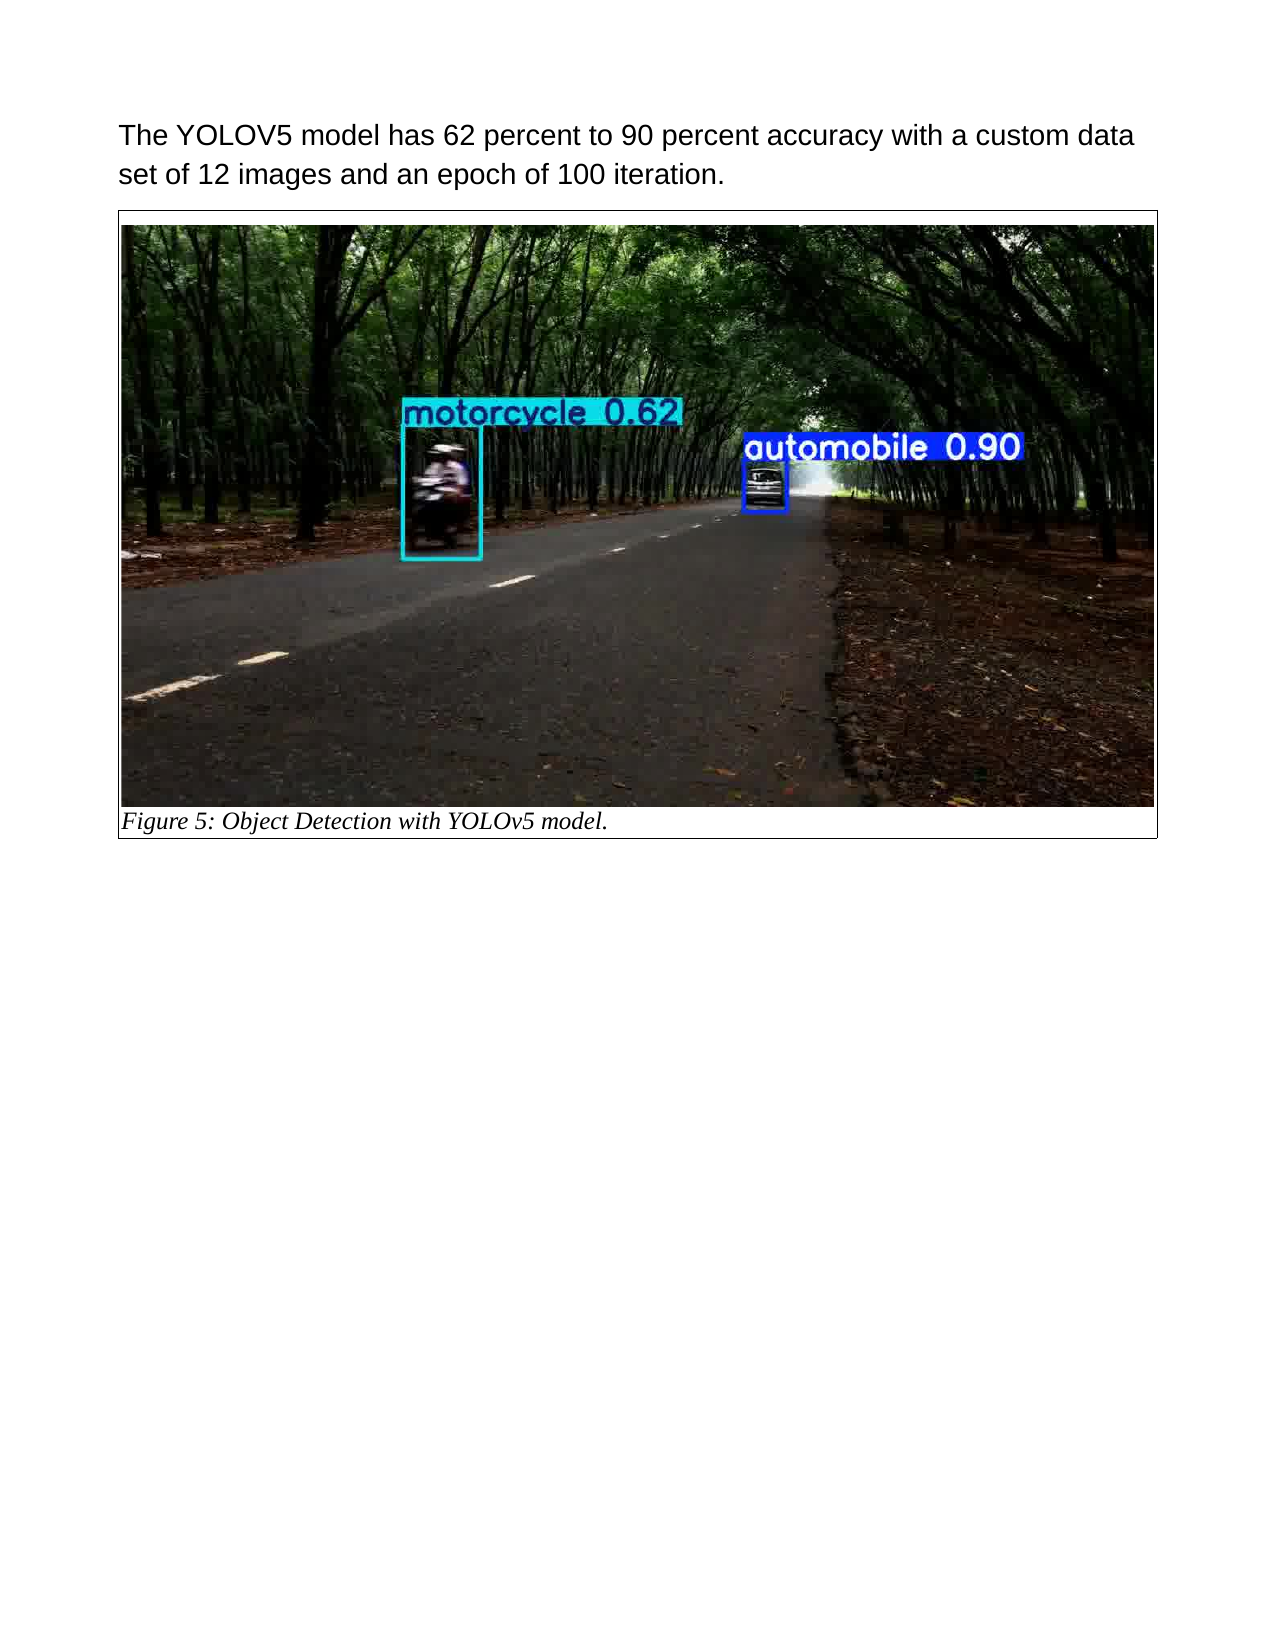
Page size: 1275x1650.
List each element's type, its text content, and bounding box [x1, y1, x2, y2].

picture [121, 225, 1154, 807]
text The YOLOV5 model has 62 percent to 90 percent accuracy with a custom data set of 12 images and an epoch of 100 iteration. [118, 118, 1157, 190]
text Figure 5: Object Detection with YOLOv5 model. [121, 807, 1154, 835]
